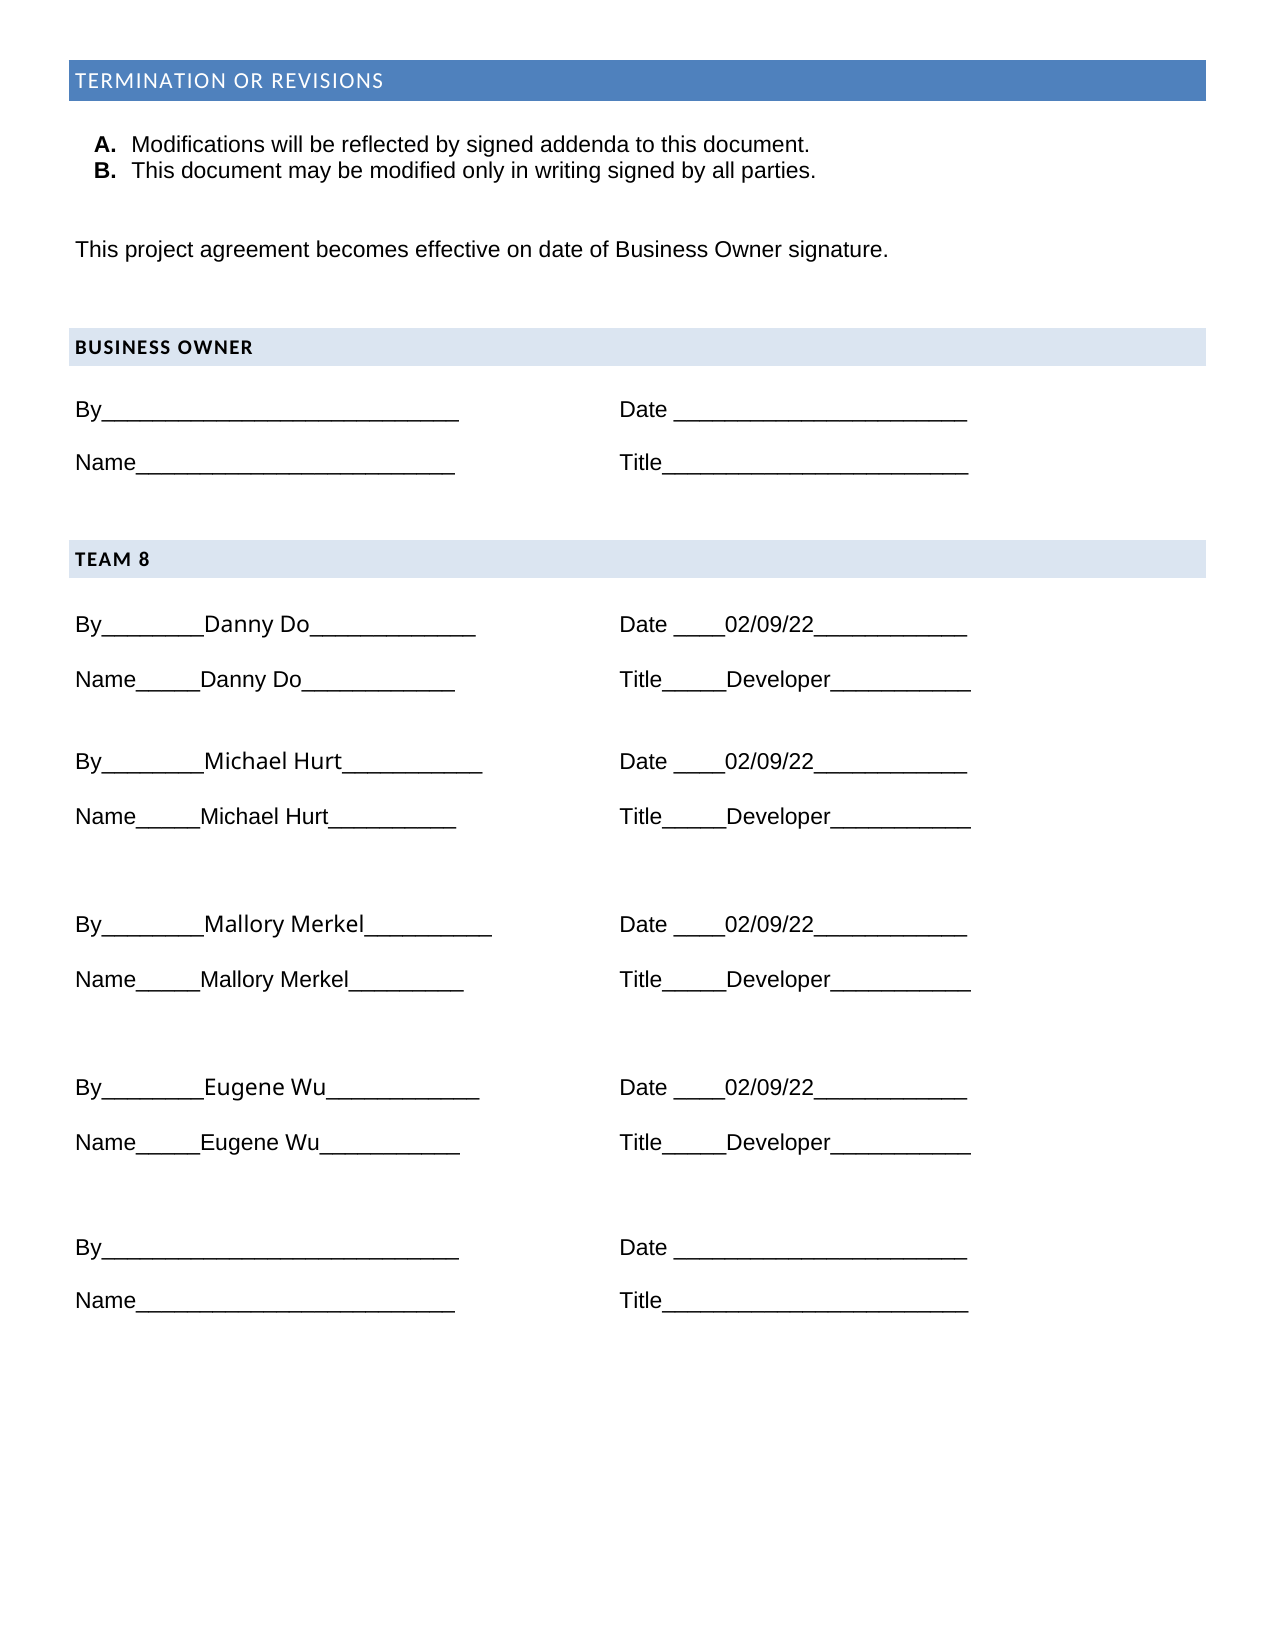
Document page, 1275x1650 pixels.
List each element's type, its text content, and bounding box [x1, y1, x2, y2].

list This document may be modified only in writing signed by all parties. [94, 157, 1200, 184]
text By________Michael Hurt___________ Date ____02/09/22____________ [75, 745, 1200, 776]
text Name_________________________ Title________________________ [75, 449, 1200, 475]
text By________Eugene Wu____________ Date ____02/09/22____________ [75, 1071, 1200, 1102]
text By____________________________ Date _______________________ [75, 396, 1200, 422]
text By________Danny Do_____________ Date ____02/09/22____________ [75, 608, 1200, 639]
text This project agreement becomes effective on date of Business Owner signature. [75, 236, 1200, 263]
text By________Mallory Merkel__________ Date ____02/09/22____________ [75, 908, 1200, 939]
subtitle business owner [75, 334, 1200, 360]
text By____________________________ Date _______________________ [75, 1234, 1200, 1260]
subtitle TERMINATION OR REVISIONS [75, 66, 1200, 94]
list Modifications will be reflected by signed addenda to this document. [94, 131, 1200, 157]
text Name_____Danny Do____________ Title_____Developer___________ [75, 666, 1200, 692]
text Name_____Eugene Wu___________ Title_____Developer___________ [75, 1129, 1200, 1155]
text Name_________________________ Title________________________ [75, 1287, 1200, 1313]
text Name_____Mallory Merkel_________ Title_____Developer___________ [75, 966, 1200, 992]
text Name_____Michael Hurt__________ Title_____Developer___________ [75, 803, 1200, 829]
subtitle Team 8 [75, 547, 1200, 572]
